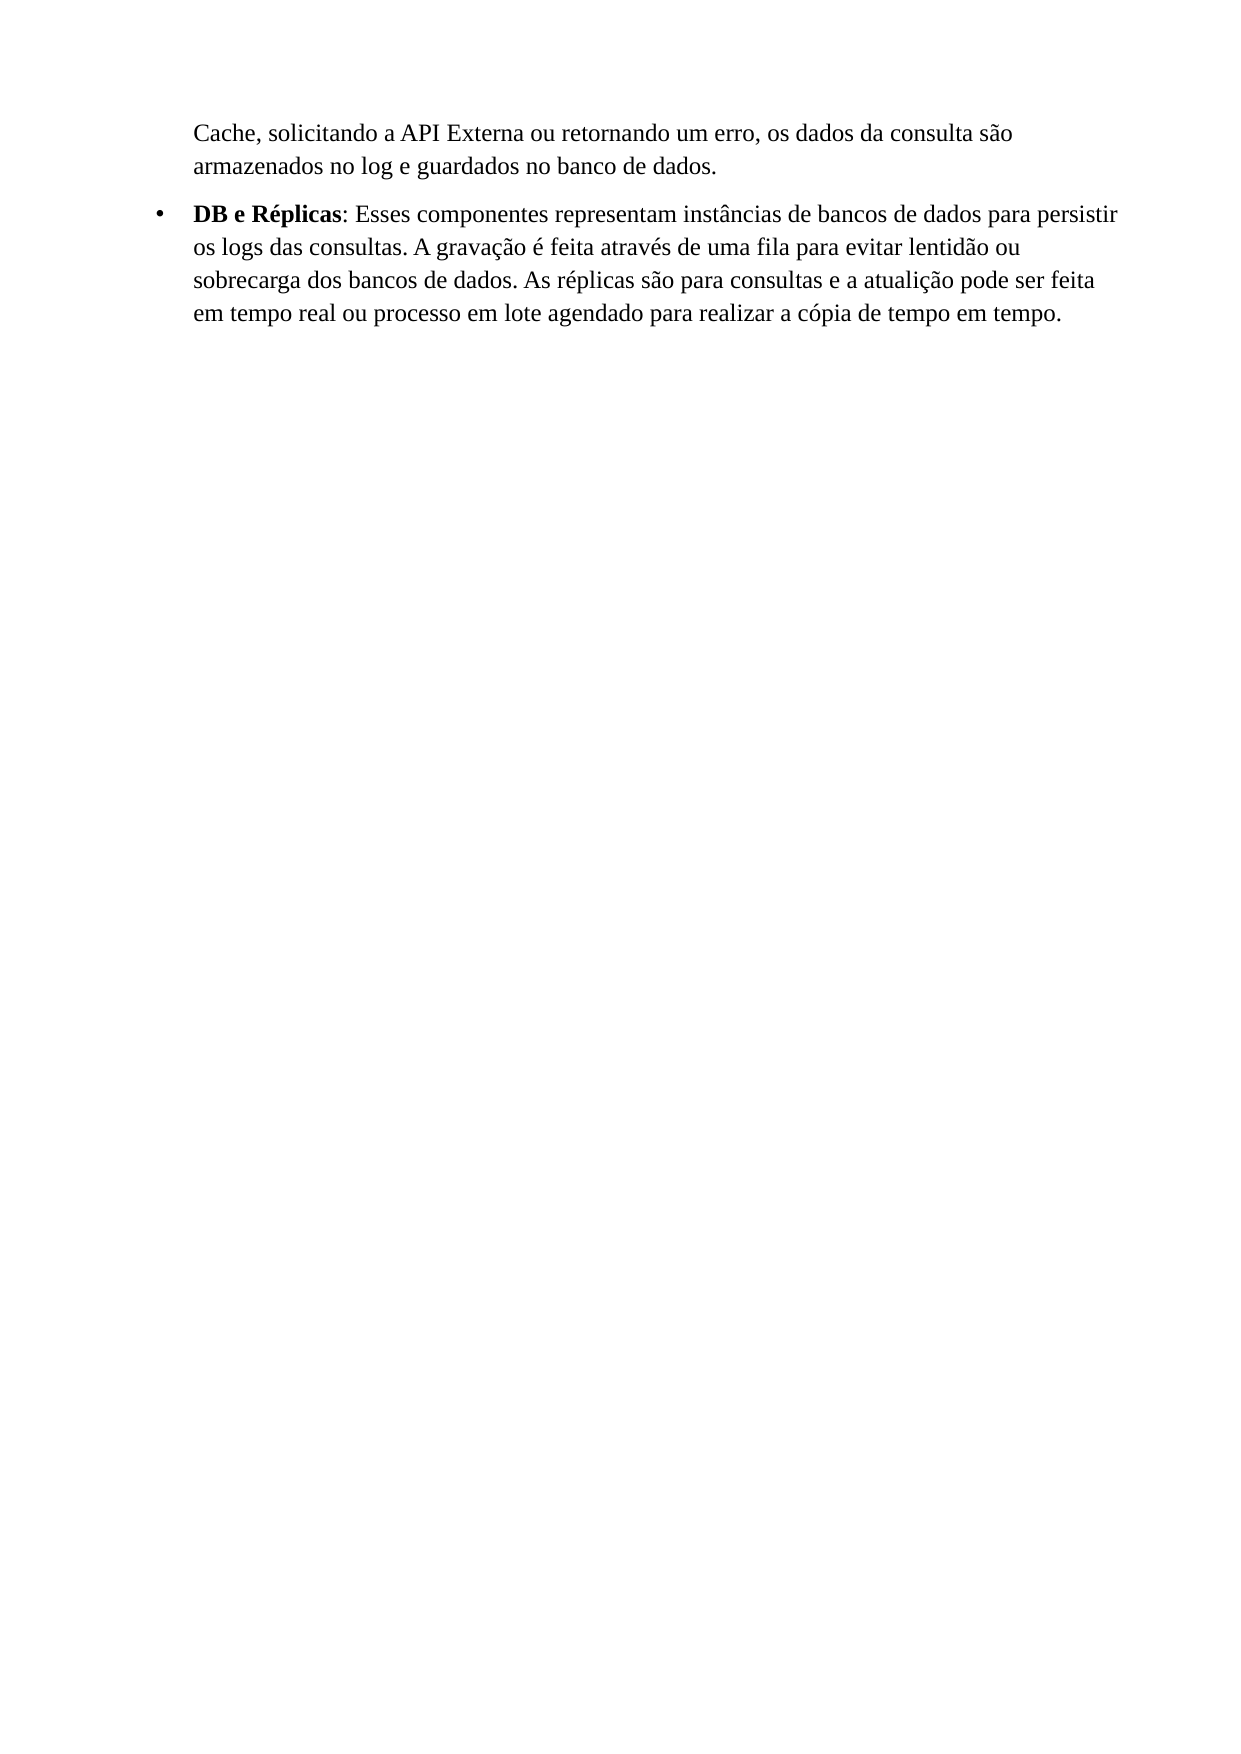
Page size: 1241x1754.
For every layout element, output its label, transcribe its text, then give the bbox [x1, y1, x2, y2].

list Cache, solicitando a API Externa ou retornando um erro, os dados da consulta são armazenados no log e guardados no banco de dados. [156, 118, 1122, 180]
list DB e Réplicas: Esses componentes representam instâncias de bancos de dados para persistir os logs das consultas. A gravação é feita através de uma fila para evitar lentidão ou sobrecarga dos bancos de dados. As réplicas são para consultas e a atualição pode ser feita em tempo real ou processo em lote agendado para realizar a cópia de tempo em tempo. [156, 199, 1122, 327]
